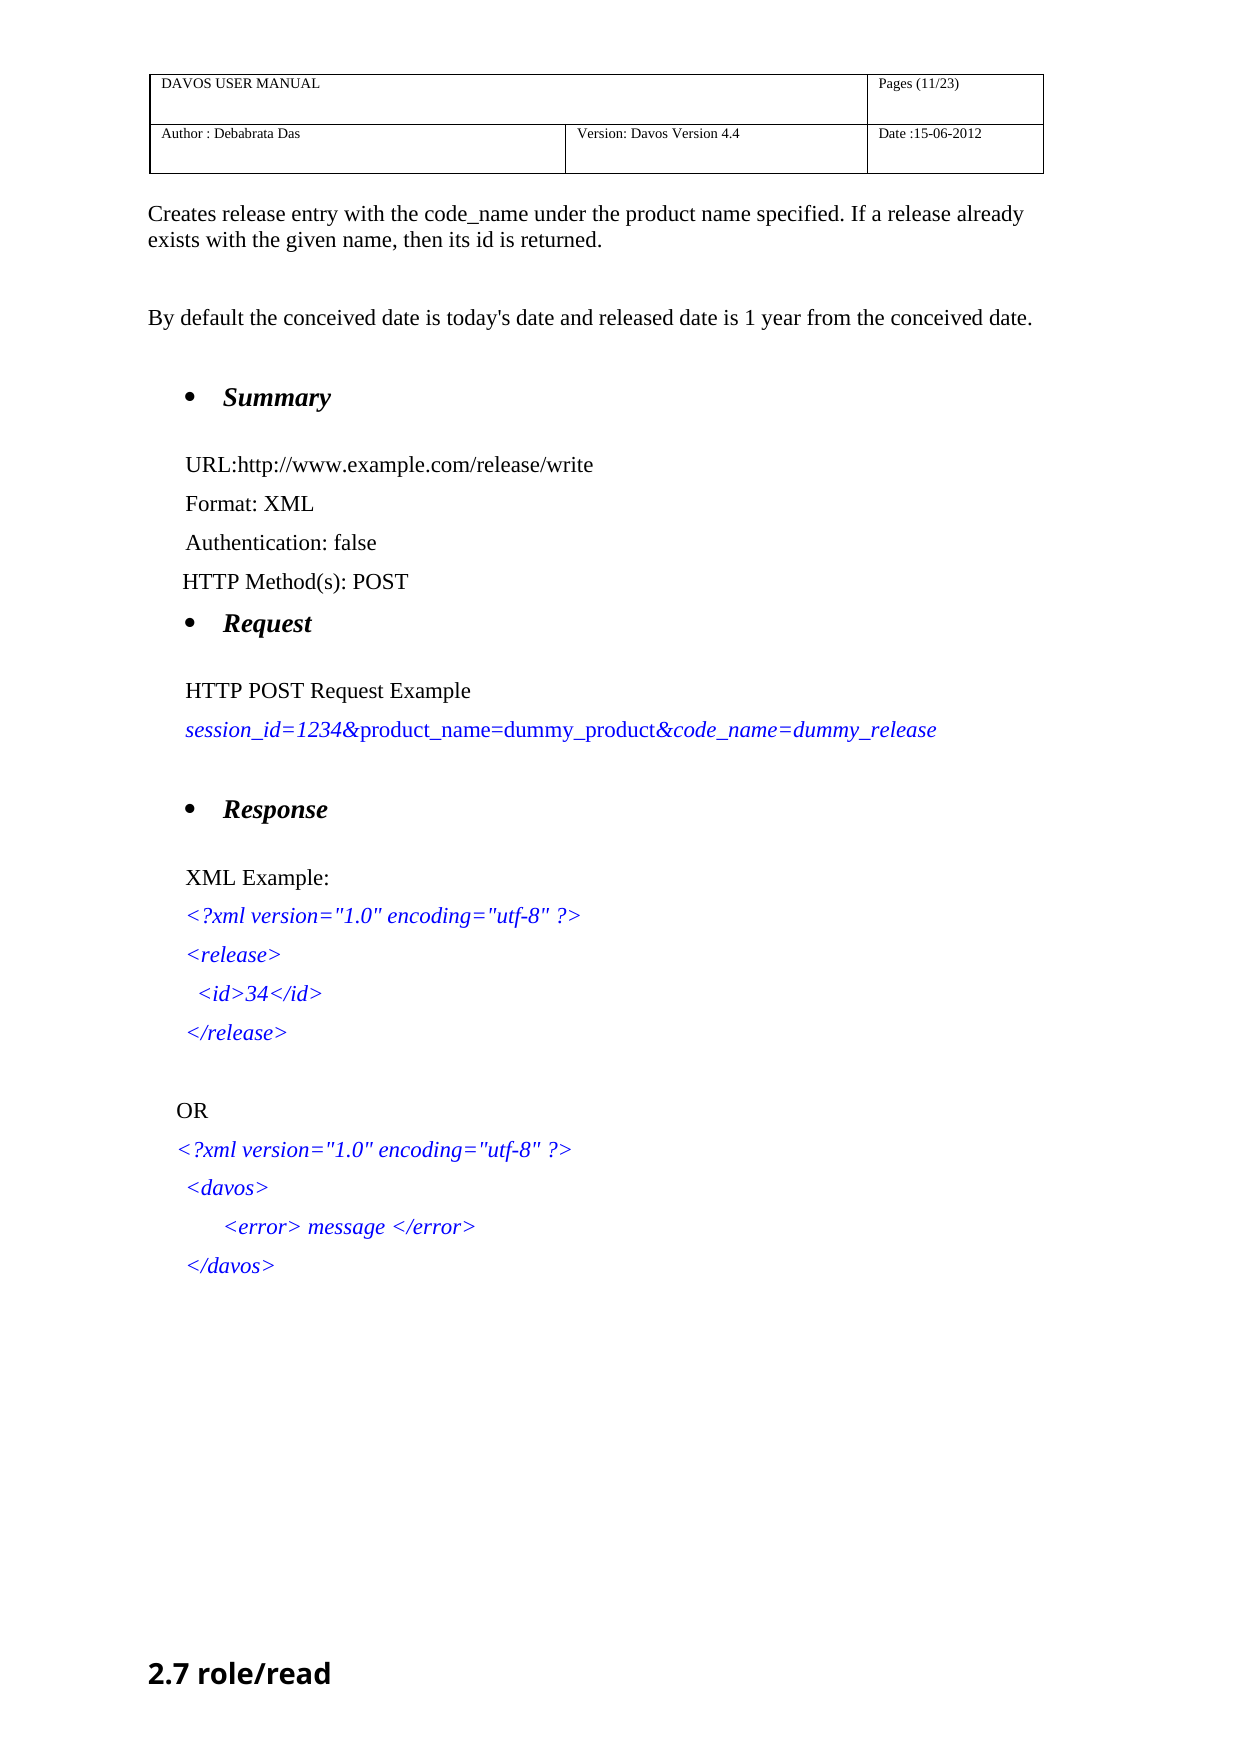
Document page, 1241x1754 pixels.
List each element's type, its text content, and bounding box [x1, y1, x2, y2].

text Creates release entry with the code_name under the product name specified. If a release already exists with the given name, then its id is returned. [148, 199, 1050, 252]
text <id>34</id> [185, 980, 1050, 1007]
text HTTP POST Request Example [185, 677, 1050, 703]
list Response [185, 793, 1050, 825]
list Request [185, 607, 1050, 638]
subtitle 2.7 role/read [148, 1653, 1050, 1693]
text <error> message </error> [148, 1213, 1050, 1240]
text OR [148, 1097, 1050, 1123]
text Authentication: false [148, 529, 1050, 556]
text <release> [185, 941, 1050, 968]
text </release> [185, 1019, 1050, 1045]
text By default the conceived date is today's date and released date is 1 year from the conceived date. [148, 304, 1050, 330]
text </davos> [185, 1252, 1050, 1278]
text <?xml version="1.0" encoding="utf-8" ?> [148, 1136, 1050, 1162]
text URL:http://www.example.com/release/write [148, 451, 1050, 478]
text Format: XML [148, 490, 1050, 517]
list Summary [185, 381, 1050, 413]
text <davos> [148, 1174, 1050, 1201]
text XML Example: [185, 864, 1050, 890]
text <?xml version="1.0" encoding="utf-8" ?> [185, 902, 1050, 929]
text HTTP Method(s): POST [148, 568, 1050, 594]
text session_id=1234&product_name=dummy_product&code_name=dummy_release [185, 716, 1050, 742]
